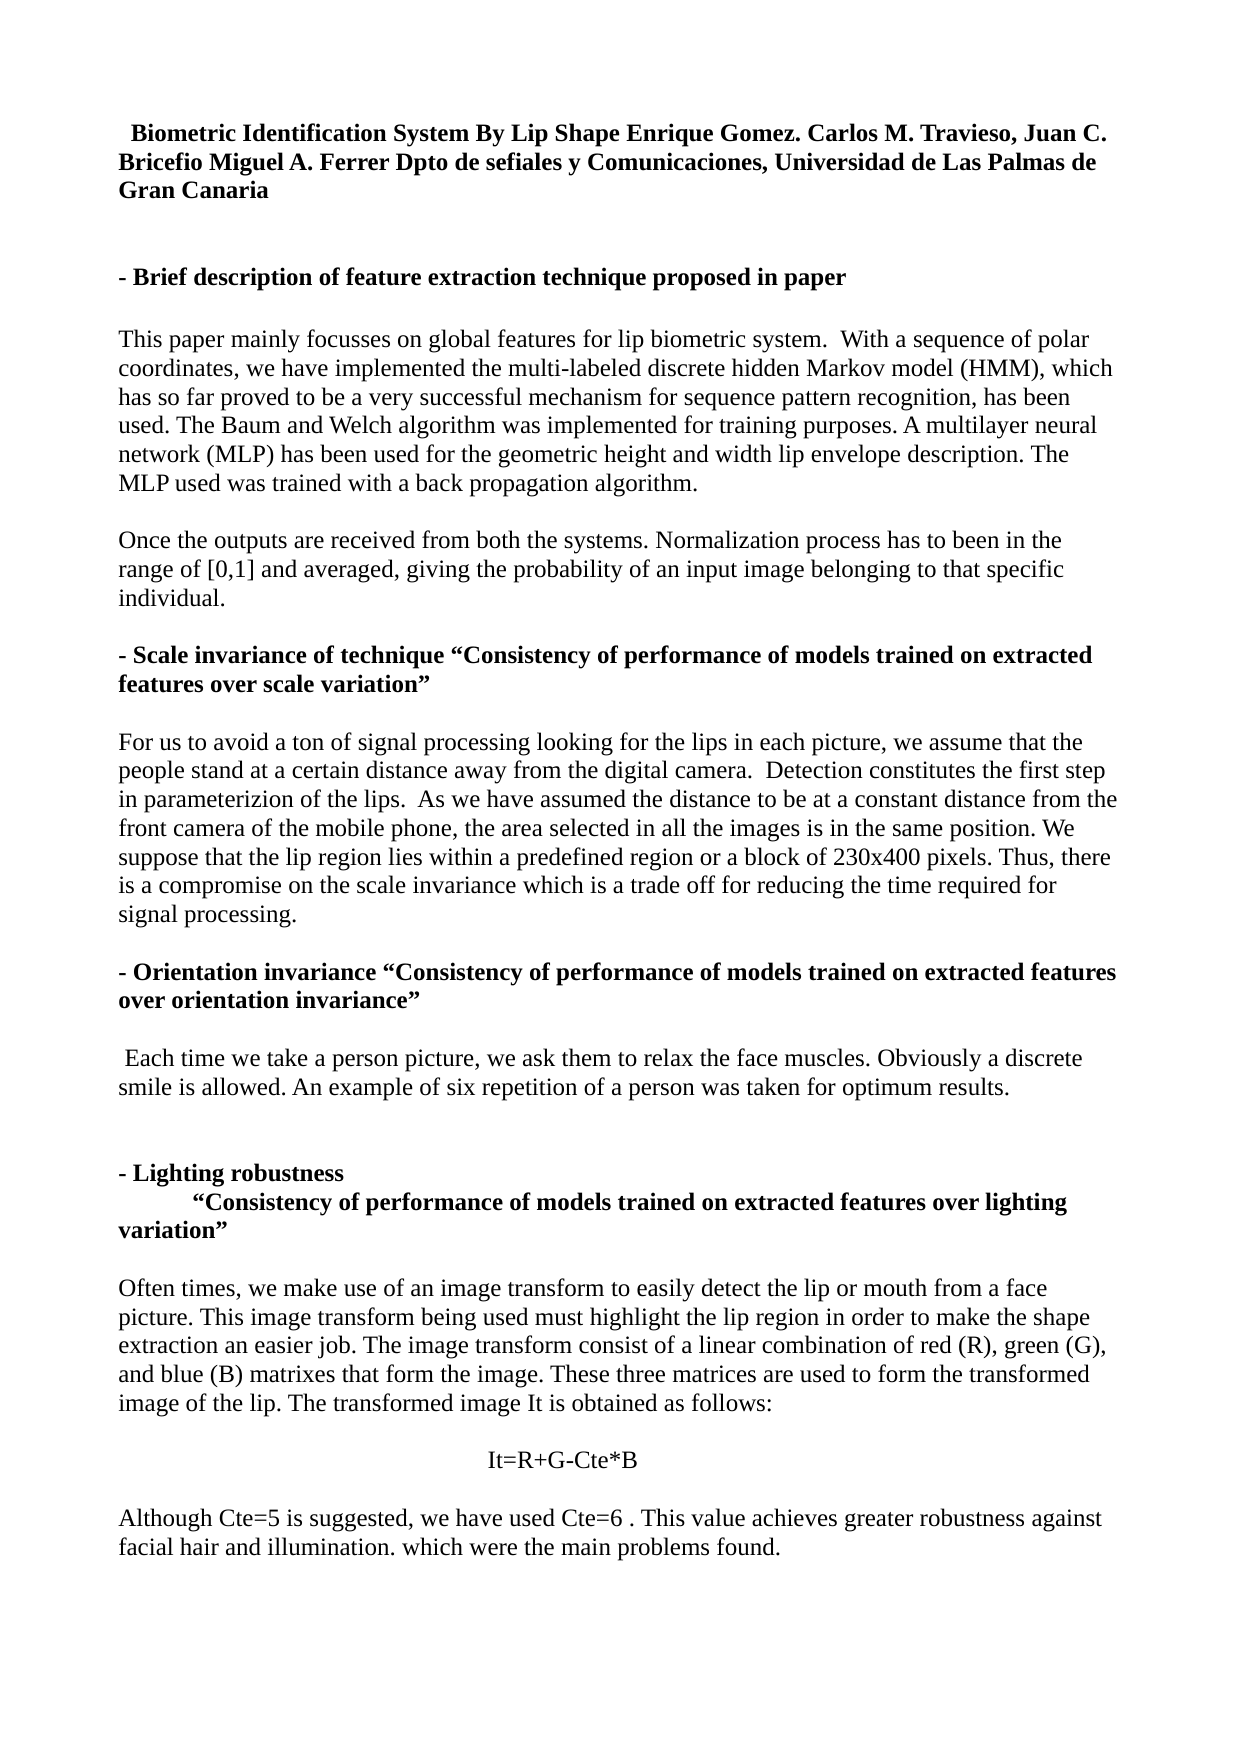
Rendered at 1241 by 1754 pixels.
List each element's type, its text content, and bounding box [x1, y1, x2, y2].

text Often times, we make use of an image transform to easily detect the lip or mouth from a face picture. This image transform being used must highlight the lip region in order to make the shape extraction an easier job. The image transform consist of a linear combination of red (R), green (G), and blue (B) matrixes that form the image. These three matrices are used to form the transformed image of the lip. The transformed image It is obtained as follows: [118, 1273, 1122, 1417]
text Once the outputs are received from both the systems. Normalization process has to been in the range of [0,1] and averaged, giving the probability of an input image belonging to that specific individual. [118, 525, 1122, 612]
text - Orientation invariance “Consistency of performance of models trained on extracted features over orientation invariance” [118, 957, 1122, 1014]
text - Lighting robustness [118, 1158, 1122, 1187]
text “Consistency of performance of models trained on extracted features over lighting variation” [118, 1187, 1122, 1244]
text Biometric Identification System By Lip Shape Enrique Gomez. Carlos M. Travieso, Juan C. Bricefio Miguel A. Ferrer Dpto de sefiales y Comunicaciones, Universidad de Las Palmas de Gran Canaria [118, 118, 1122, 204]
text Although Cte=5 is suggested, we have used Cte=6 . This value achieves greater robustness against facial hair and illumination. which were the main problems found. [118, 1503, 1122, 1560]
text This paper mainly focusses on global features for lip biometric system. With a sequence of polar coordinates, we have implemented the multi-labeled discrete hidden Markov model (HMM), which has so far proved to be a very successful mechanism for sequence pattern recognition, has been used. The Baum and Welch algorithm was implemented for training purposes. A multilayer neural network (MLP) has been used for the geometric height and width lip envelope description. The MLP used was trained with a back propagation algorithm. [118, 324, 1122, 497]
text Each time we take a person picture, we ask them to relax the face muscles. Obviously a discrete smile is allowed. An example of six repetition of a person was taken for optimum results. [118, 1043, 1122, 1100]
text ﻿- Brief description of feature extraction technique proposed in paper [118, 262, 1122, 295]
text For us to avoid a ton of signal processing looking for the lips in each picture, we assume that the people stand at a certain distance away from the digital camera. Detection constitutes the first step in parameterizion of the lips. As we have assumed the distance to be at a constant distance from the front camera of the mobile phone, the area selected in all the images is in the same position. We suppose that the lip region lies within a predefined region or a block of 230x400 pixels. Thus, there is a compromise on the scale invariance which is a trade off for reducing the time required for signal processing. [118, 727, 1122, 928]
text - Scale invariance of technique “Consistency of performance of models trained on extracted features over scale variation” [118, 640, 1122, 698]
text It=R+G-Cte*B [118, 1445, 1122, 1474]
